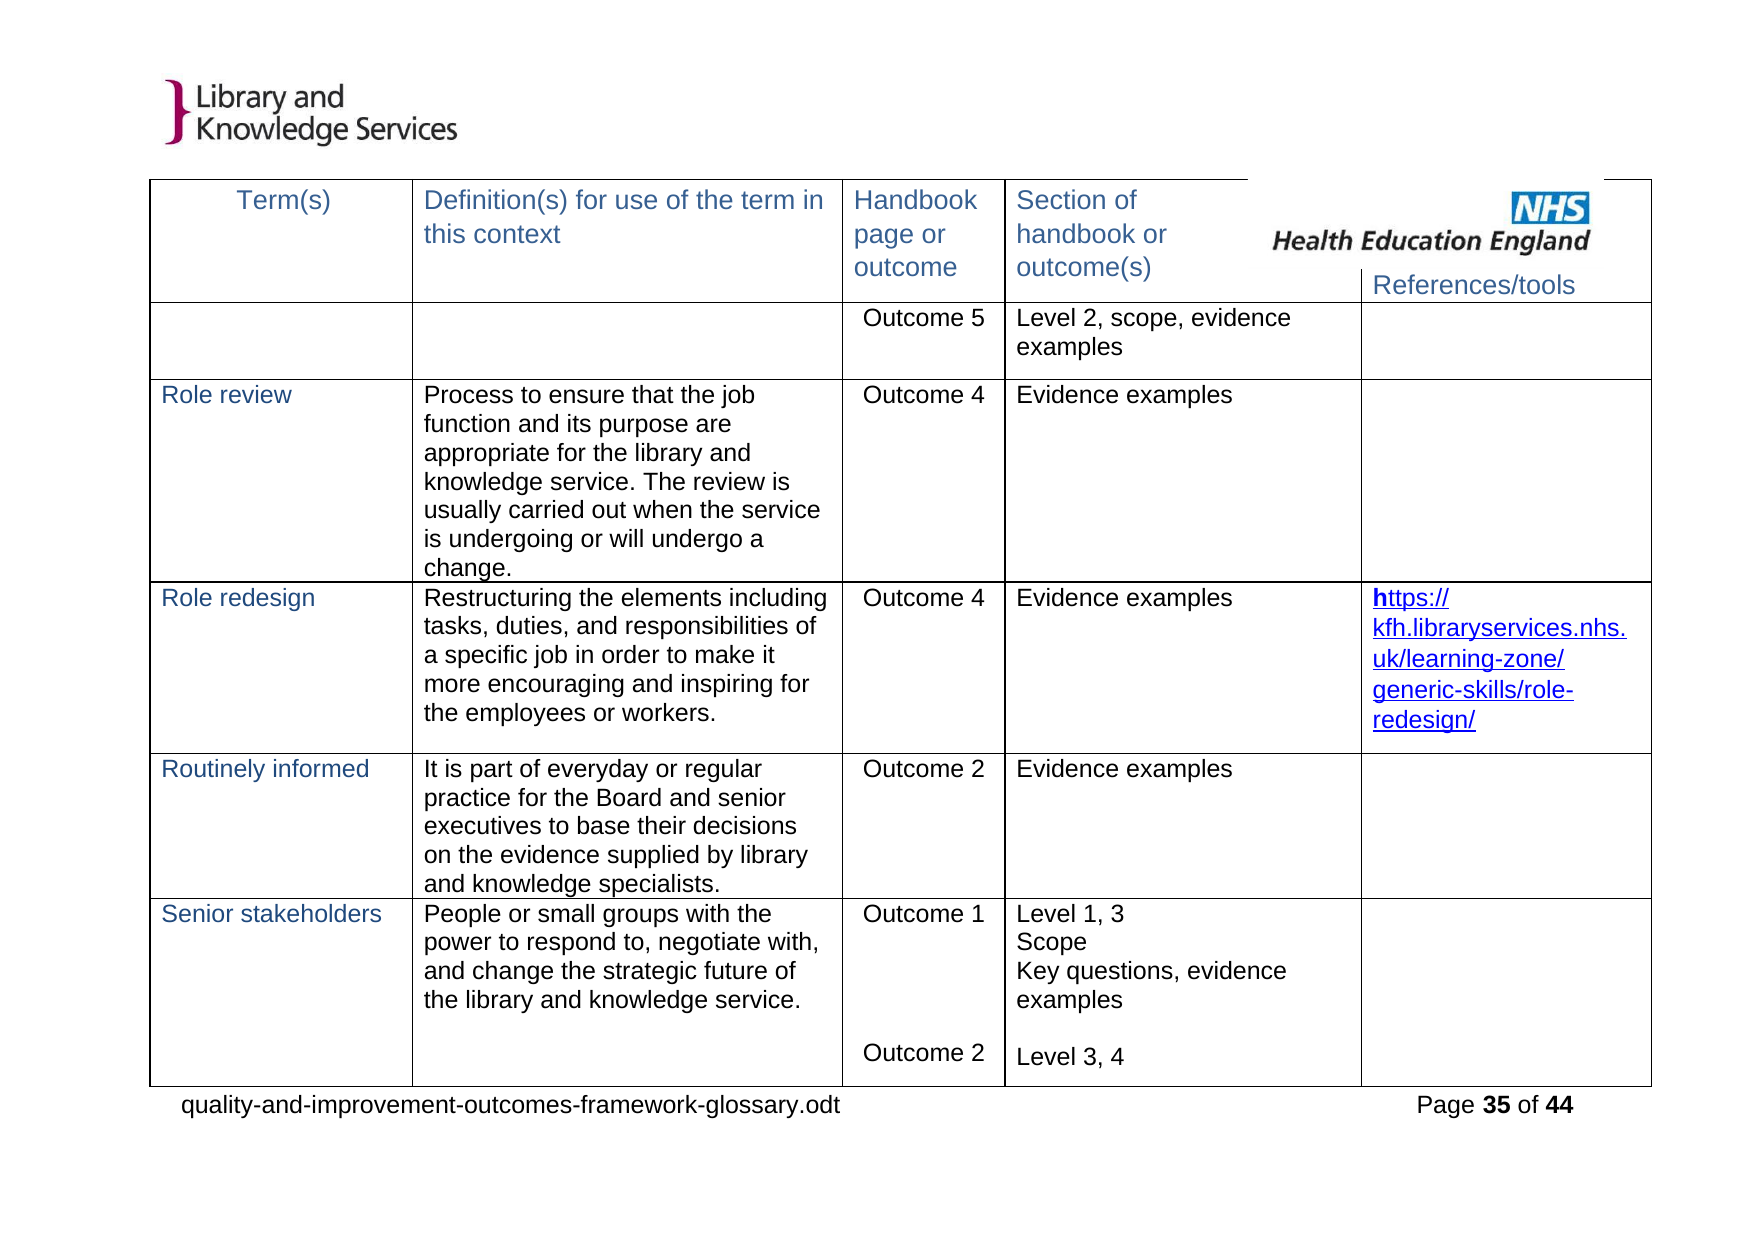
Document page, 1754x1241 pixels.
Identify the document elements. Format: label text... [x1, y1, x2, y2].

table_cell [1362, 754, 1651, 898]
table_cell People or small groups with the power to respond to, negotiate with, and change the strategic future of the library and knowledge service. [413, 899, 842, 1086]
table_cell Process to ensure that the job function and its purpose are appropriate for the library and knowledge service. The review is usually carried out when the service is undergoing or will undergo a change. [413, 380, 842, 581]
table_cell Evidence examples [1006, 380, 1361, 581]
table_cell [151, 303, 412, 379]
table_header References/tools [1362, 180, 1651, 302]
table_cell Restructuring the elements including tasks, duties, and responsibilities of a specific job in order to make it more encouraging and inspiring for the employees or workers. [413, 583, 842, 753]
table_cell [1362, 303, 1651, 379]
table_cell [413, 303, 842, 379]
table_cell Outcome 5 [843, 303, 1004, 379]
table_header Term(s) [151, 180, 412, 302]
table_cell Routinely informed [151, 754, 412, 898]
table_cell Level 1, 3 Scope Key questions, evidence examples Level 3, 4 [1006, 899, 1361, 1086]
table_cell It is part of everyday or regular practice for the Board and senior executives to base their decisions on the evidence supplied by library and knowledge specialists. [413, 754, 842, 898]
table_cell https://kfh.libraryservices.nhs.uk/learning-zone/generic-skills/role-redesign/ [1362, 583, 1651, 753]
table_cell Evidence examples [1006, 583, 1361, 753]
table_cell [1362, 899, 1651, 1086]
table_cell Outcome 4 [843, 583, 1004, 753]
table_header Definition(s) for use of the term in this context [413, 180, 842, 302]
table_cell [1362, 380, 1651, 581]
table_header Handbook page or outcome [843, 180, 1004, 302]
table_cell Outcome 2 [843, 754, 1004, 898]
table_cell Evidence examples [1006, 754, 1361, 898]
table_cell Senior stakeholders [151, 899, 412, 1086]
table_cell Outcome 1 Outcome 2 [843, 899, 1004, 1086]
table_cell Outcome 4 [843, 380, 1004, 581]
table_header Section of handbook or outcome(s) [1006, 180, 1361, 302]
table_cell Role redesign [151, 583, 412, 753]
table_cell Role review [151, 380, 412, 581]
table_cell Level 2, scope, evidence examples [1006, 303, 1361, 379]
